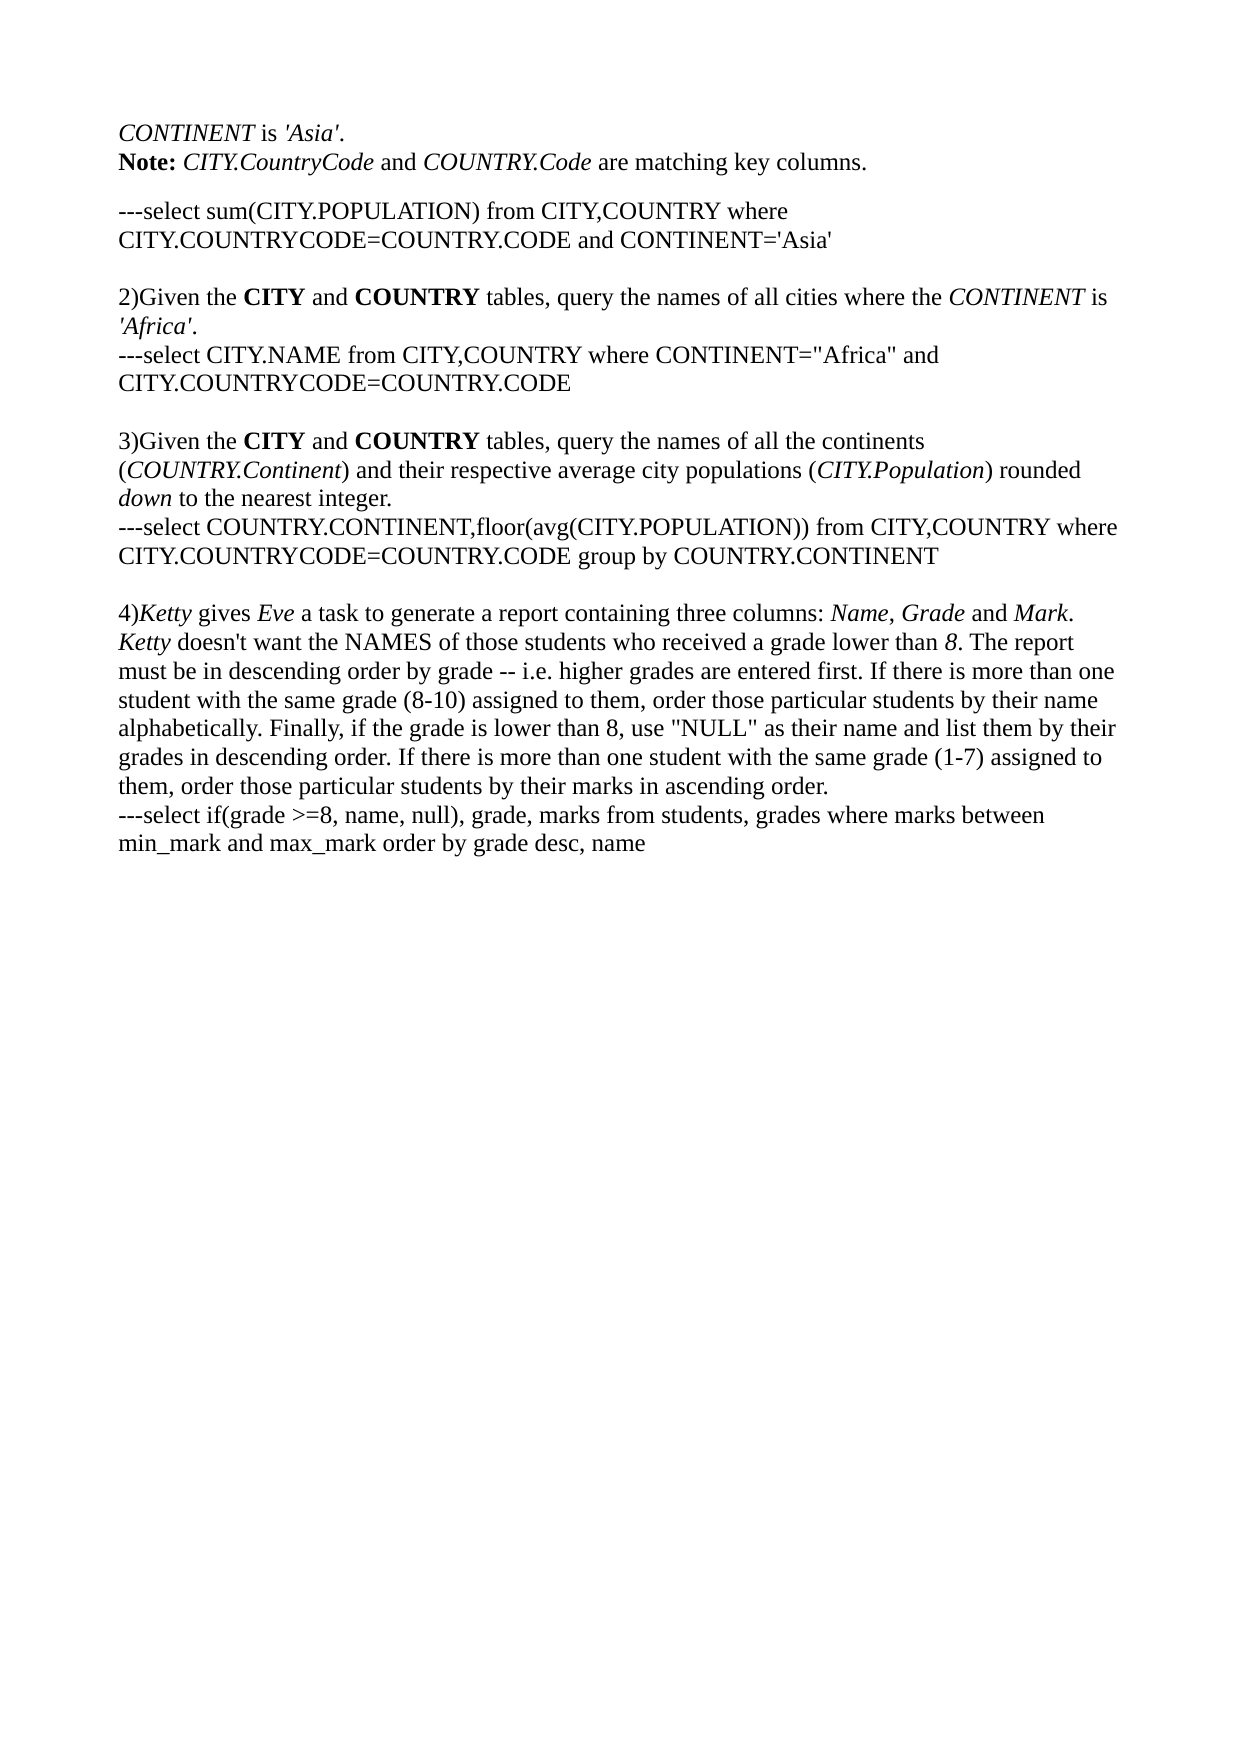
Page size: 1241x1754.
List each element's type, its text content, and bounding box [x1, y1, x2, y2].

text 4)Ketty gives Eve a task to generate a report containing three columns: Name, Grade and Mark. Ketty doesn't want the NAMES of those students who received a grade lower than 8. The report must be in descending order by grade -- i.e. higher grades are entered first. If there is more than one student with the same grade (8-10) assigned to them, order those particular students by their name alphabetically. Finally, if the grade is lower than 8, use "NULL" as their name and list them by their grades in descending order. If there is more than one student with the same grade (1-7) assigned to them, order those particular students by their marks in ascending order. [118, 598, 1122, 800]
text 2)Given the CITY and COUNTRY tables, query the names of all cities where the CONTINENT is 'Africa'. [118, 282, 1122, 340]
text ---select if(grade >=8, name, null), grade, marks from students, grades where marks between min_mark and max_mark order by grade desc, name [118, 800, 1122, 857]
text CONTINENT is 'Asia'. [118, 118, 1122, 147]
text ---select sum(CITY.POPULATION) from CITY,COUNTRY where CITY.COUNTRYCODE=COUNTRY.CODE and CONTINENT='Asia' [118, 196, 1122, 253]
text 3)Given the CITY and COUNTRY tables, query the names of all the continents (COUNTRY.Continent) and their respective average city populations (CITY.Population) rounded down to the nearest integer. [118, 426, 1122, 512]
text ---select CITY.NAME from CITY,COUNTRY where CONTINENT="Africa" and CITY.COUNTRYCODE=COUNTRY.CODE [118, 340, 1122, 397]
text ---select COUNTRY.CONTINENT,floor(avg(CITY.POPULATION)) from CITY,COUNTRY where CITY.COUNTRYCODE=COUNTRY.CODE group by COUNTRY.CONTINENT [118, 512, 1122, 570]
text Note: CITY.CountryCode and COUNTRY.Code are matching key columns. [118, 147, 1122, 176]
